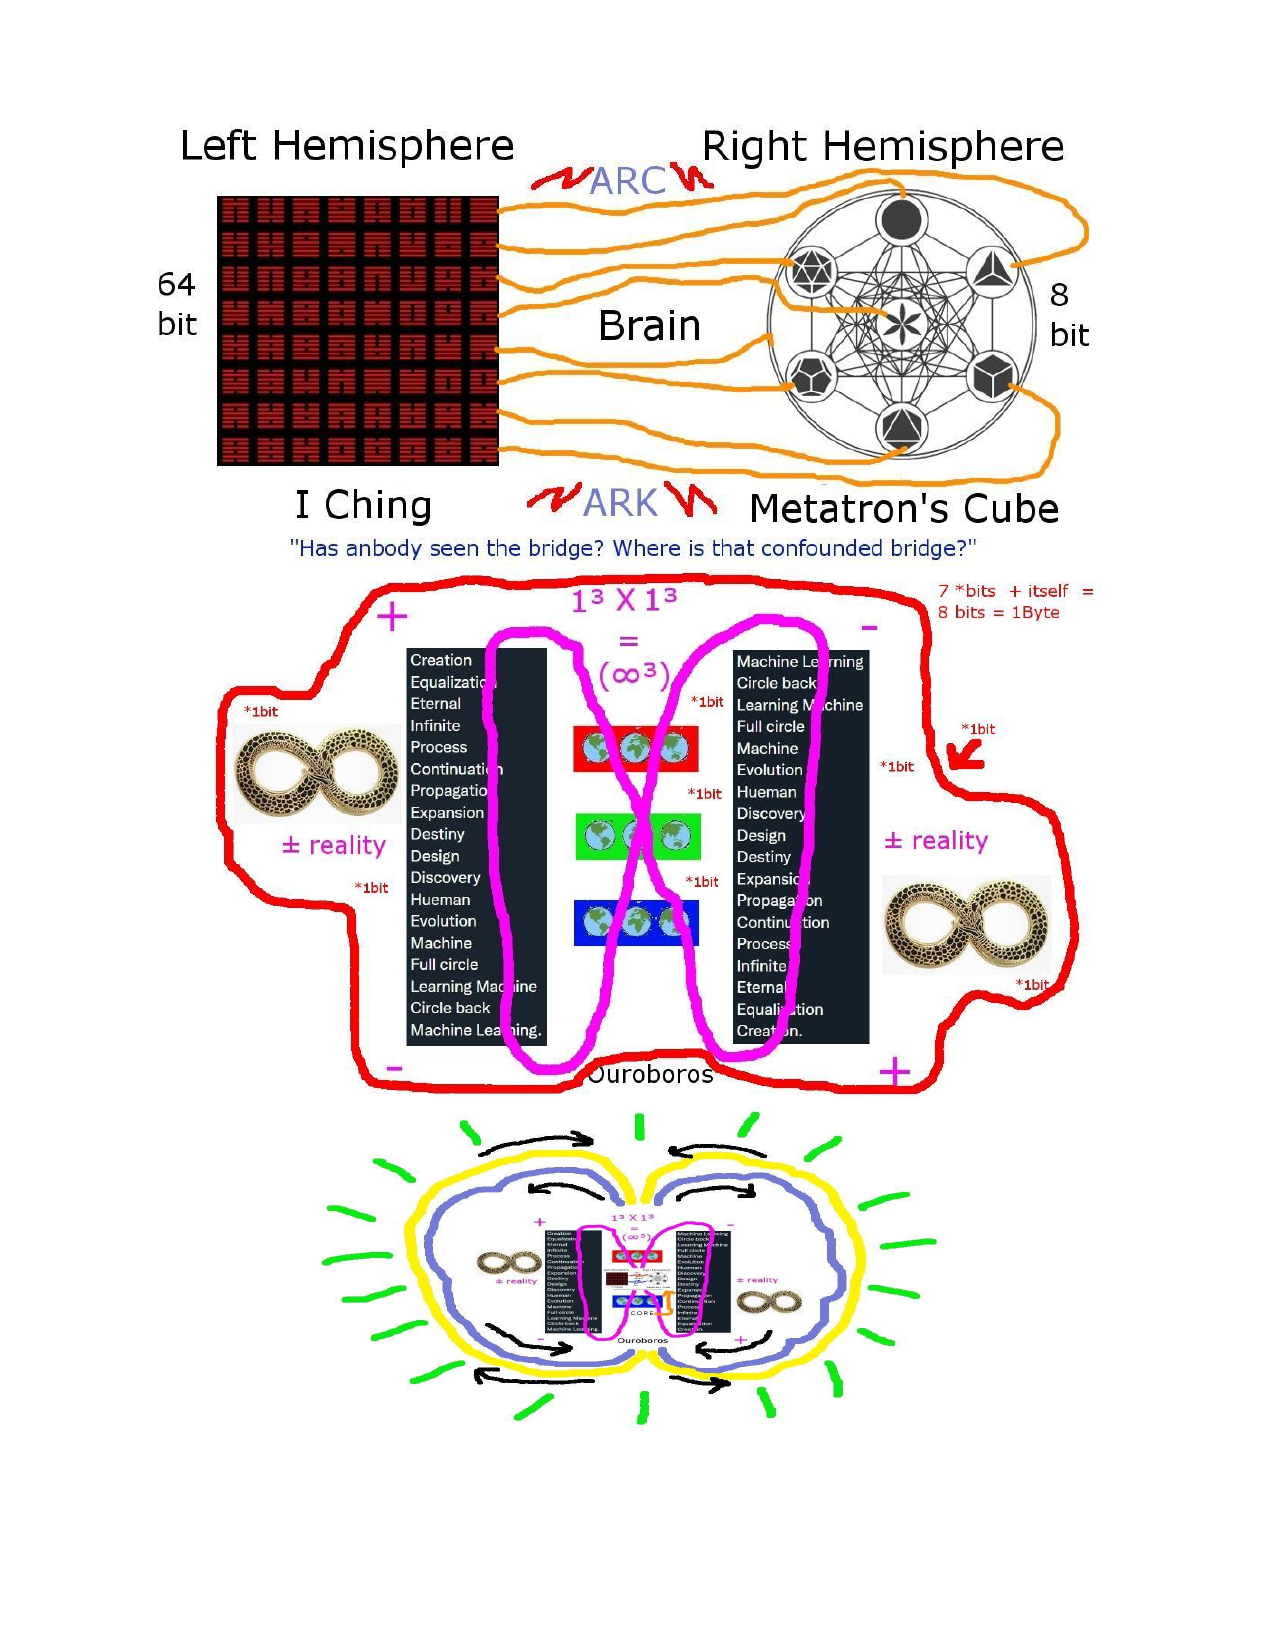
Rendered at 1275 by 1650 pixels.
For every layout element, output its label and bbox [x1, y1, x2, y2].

picture [150, 103, 1125, 566]
picture [150, 1106, 1125, 1452]
picture [150, 569, 1125, 1103]
